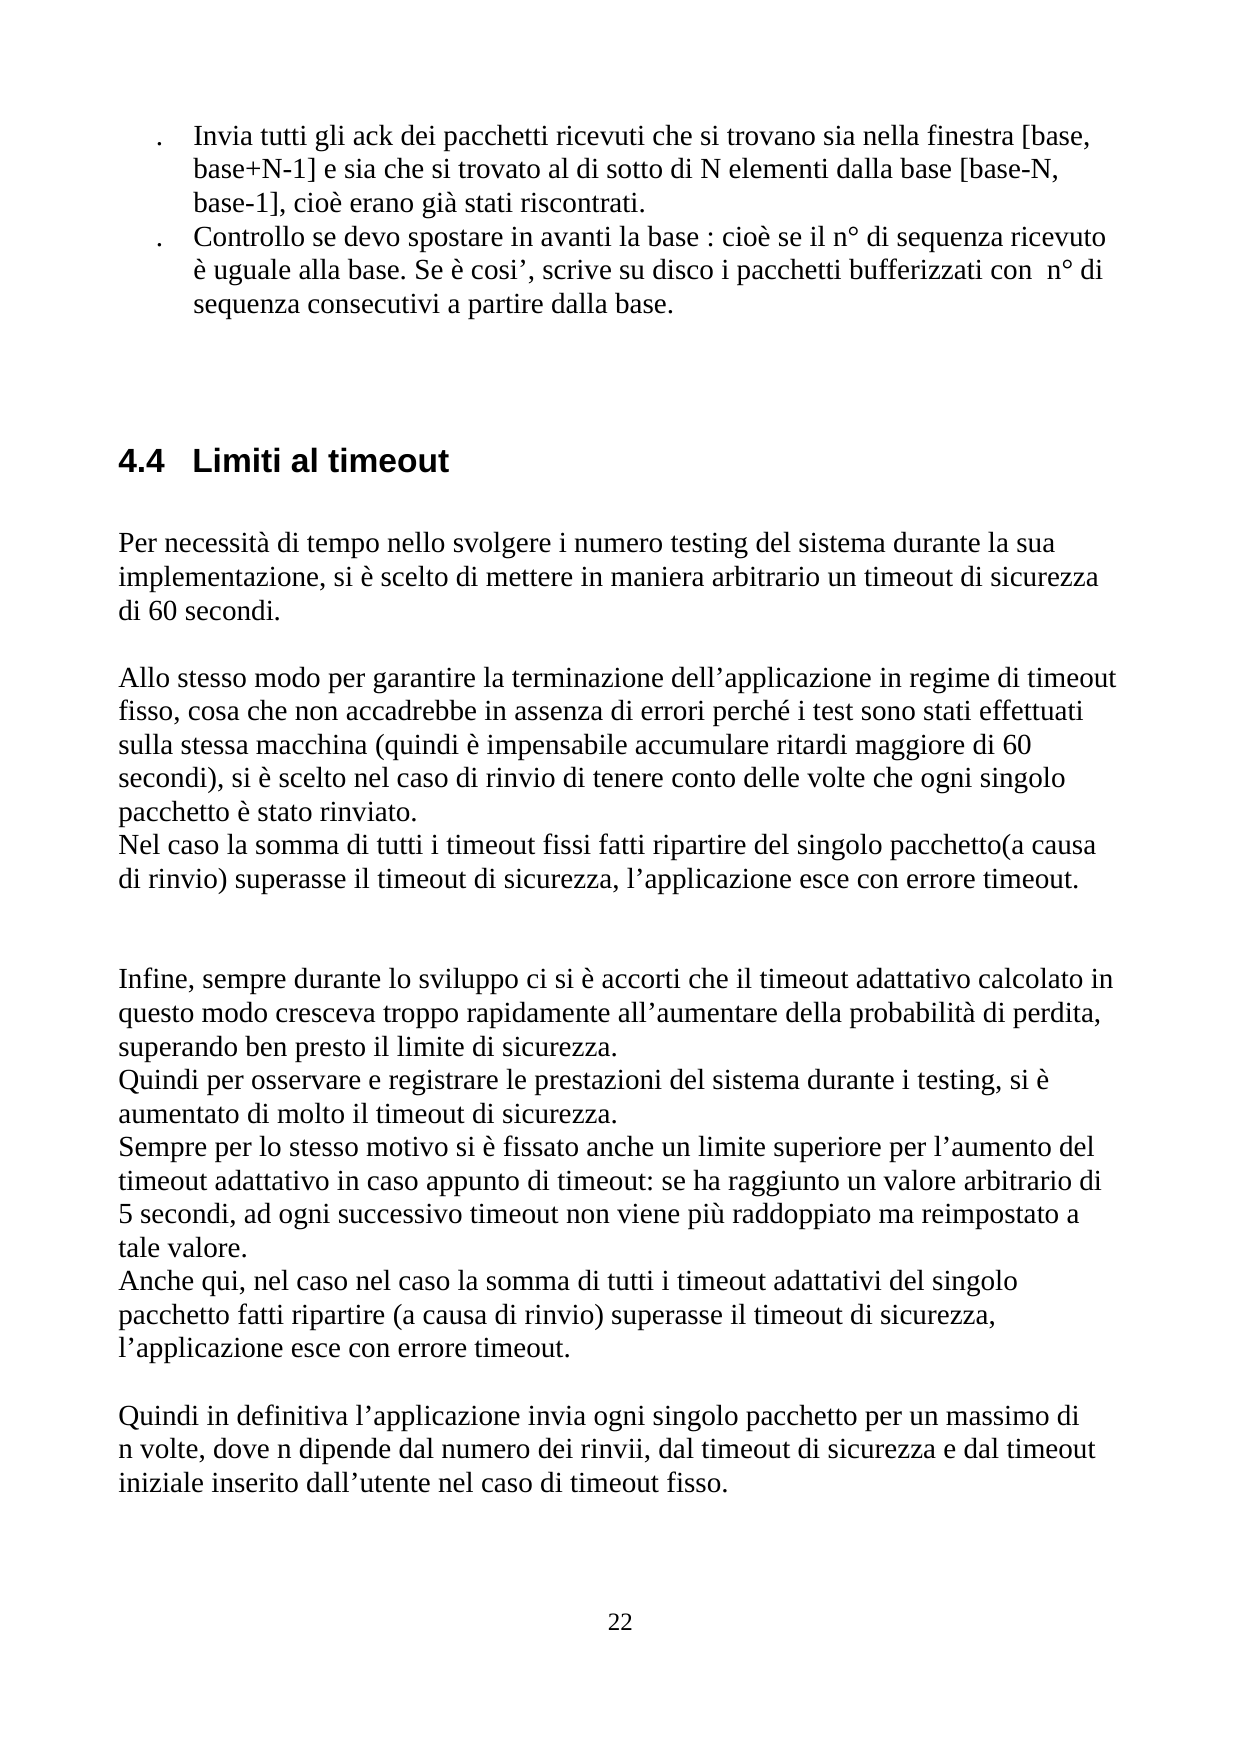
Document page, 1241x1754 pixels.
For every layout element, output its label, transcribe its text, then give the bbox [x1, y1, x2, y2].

text Nel caso la somma di tutti i timeout fissi fatti ripartire del singolo pacchetto(a causa di rinvio) superasse il timeout di sicurezza, l’applicazione esce con errore timeout. [118, 827, 1122, 894]
text Quindi in definitiva l’applicazione invia ogni singolo pacchetto per un massimo di [118, 1398, 1122, 1431]
text Quindi per osservare e registrare le prestazioni del sistema durante i testing, si è aumentato di molto il timeout di sicurezza. [118, 1062, 1122, 1129]
text Infine, sempre durante lo sviluppo ci si è accorti che il timeout adattativo calcolato in questo modo cresceva troppo rapidamente all’aumentare della probabilità di perdita, superando ben presto il limite di sicurezza. [118, 962, 1122, 1062]
text Anche qui, nel caso nel caso la somma di tutti i timeout adattativi del singolo pacchetto fatti ripartire (a causa di rinvio) superasse il timeout di sicurezza, l’applicazione esce con errore timeout. [118, 1263, 1122, 1364]
subtitle 4.4 Limiti al timeout [118, 441, 1122, 479]
list Invia tutti gli ack dei pacchetti ricevuti che si trovano sia nella finestra [base, base+N-1] e sia che si trovato al di sotto di N elementi dalla base [base-N, base-1], cioè erano già stati riscontrati. [156, 118, 1122, 219]
list Controllo se devo spostare in avanti la base : cioè se il n° di sequenza ricevuto è uguale alla base. Se è cosi’, scrive su disco i pacchetti bufferizzati con n° di sequenza consecutivi a partire dalla base. [156, 219, 1122, 319]
text Sempre per lo stesso motivo si è fissato anche un limite superiore per l’aumento del timeout adattativo in caso appunto di timeout: se ha raggiunto un valore arbitrario di 5 secondi, ad ogni successivo timeout non viene più raddoppiato ma reimpostato a tale valore. [118, 1129, 1122, 1263]
text Per necessità di tempo nello svolgere i numero testing del sistema durante la sua implementazione, si è scelto di mettere in maniera arbitrario un timeout di sicurezza di 60 secondi. [118, 526, 1122, 626]
text Allo stesso modo per garantire la terminazione dell’applicazione in regime di timeout fisso, cosa che non accadrebbe in assenza di errori perché i test sono stati effettuati sulla stessa macchina (quindi è impensabile accumulare ritardi maggiore di 60 secondi), si è scelto nel caso di rinvio di tenere conto delle volte che ogni singolo pacchetto è stato rinviato. [118, 660, 1122, 827]
text n volte, dove n dipende dal numero dei rinvii, dal timeout di sicurezza e dal timeout iniziale inserito dall’utente nel caso di timeout fisso. [118, 1431, 1122, 1498]
